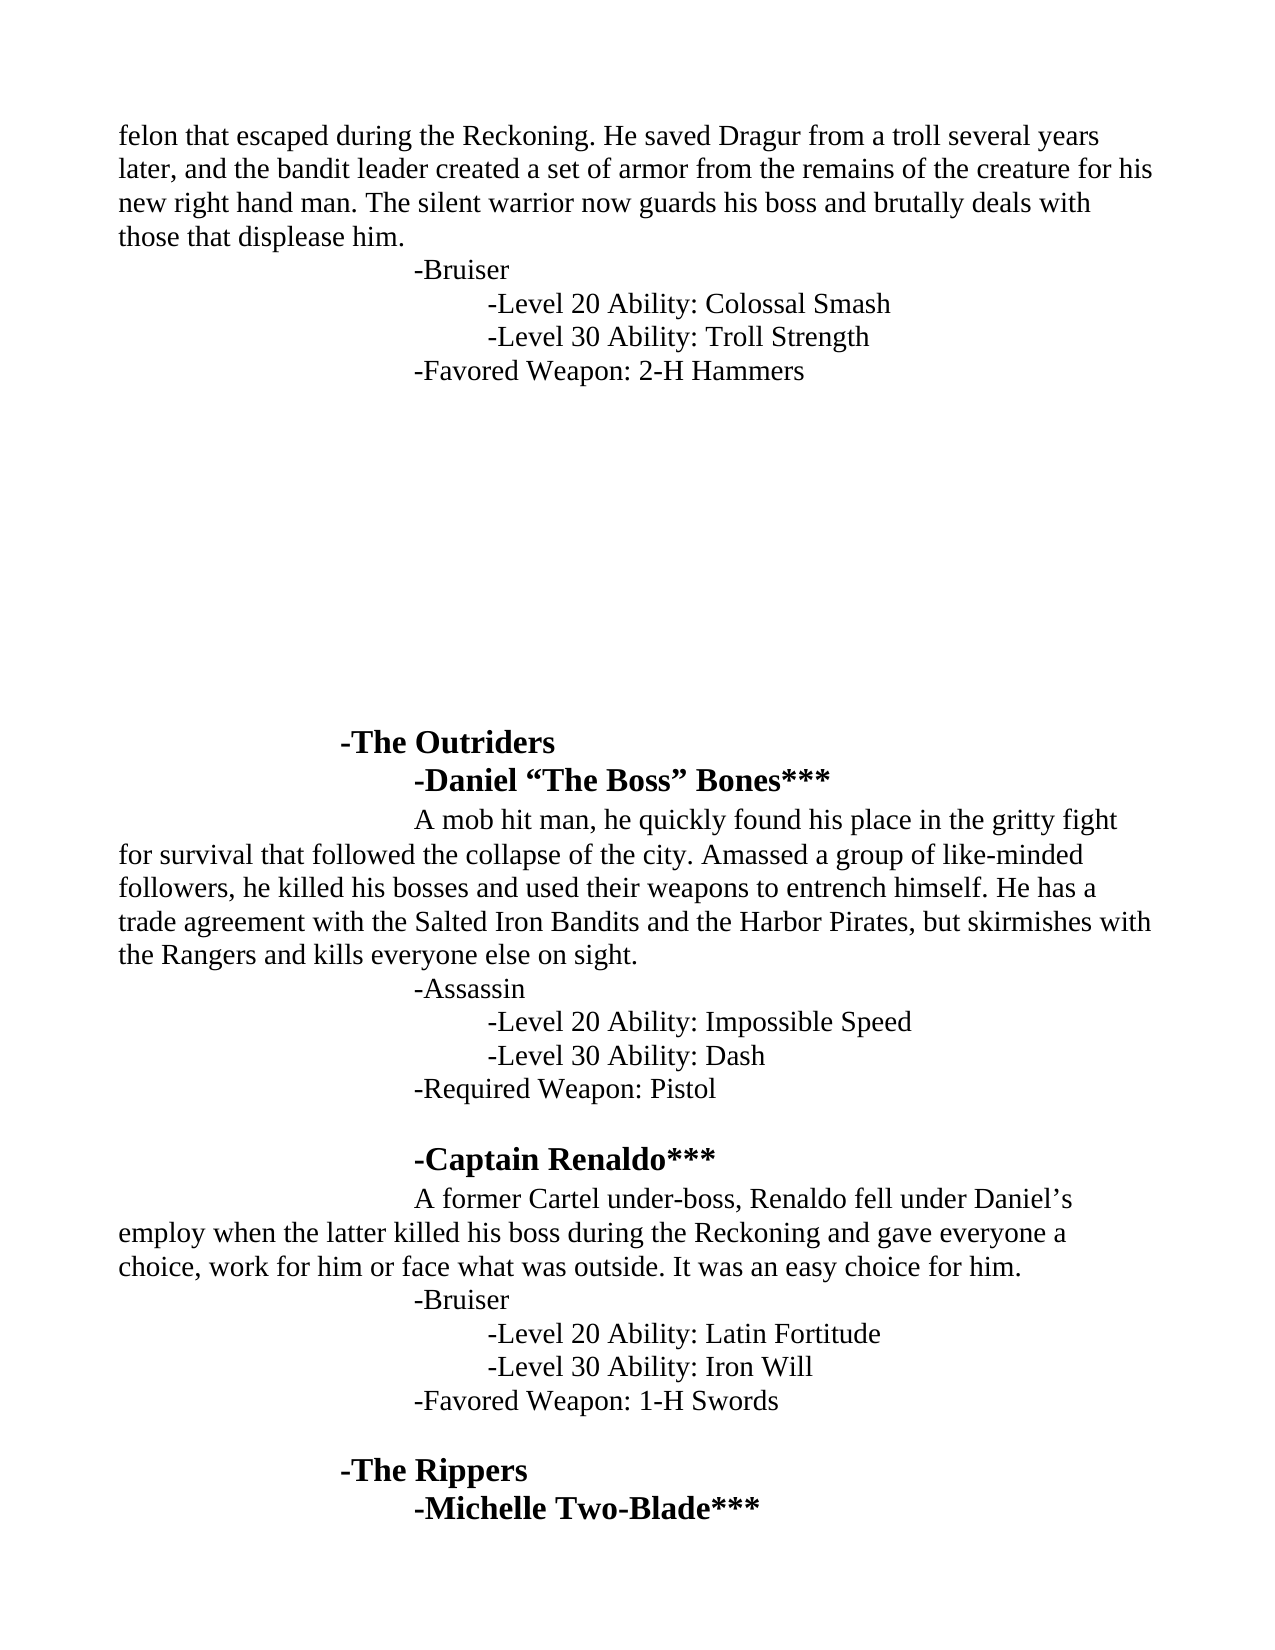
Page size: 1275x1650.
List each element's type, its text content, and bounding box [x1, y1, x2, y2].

text -Required Weapon: Pistol [118, 1072, 1157, 1105]
text A former Cartel under-boss, Renaldo fell under Daniel’s employ when the latter killed his boss during the Reckoning and gave everyone a choice, work for him or face what was outside. It was an easy choice for him. [118, 1177, 1157, 1282]
text -Michelle Two-Blade*** [118, 1488, 1157, 1527]
text -Daniel “The Boss” Bones*** [118, 760, 1157, 798]
text felon that escaped during the Reckoning. He saved Dragur from a troll several years later, and the bandit leader created a set of armor from the remains of the creature for his new right hand man. The silent warrior now guards his boss and brutally deals with those that displease him. [118, 118, 1157, 252]
text -Level 20 Ability: Colossal Smash [118, 286, 1157, 319]
text -Level 30 Ability: Dash [118, 1038, 1157, 1072]
text -Captain Renaldo*** [118, 1139, 1157, 1177]
text -The Rippers [118, 1450, 1157, 1488]
text -Assassin [118, 971, 1157, 1004]
text -Bruiser [118, 1282, 1157, 1316]
text -Favored Weapon: 2-H Hammers [118, 353, 1157, 386]
text -Level 30 Ability: Troll Strength [118, 319, 1157, 353]
text -Favored Weapon: 1-H Swords [118, 1383, 1157, 1417]
text -Level 20 Ability: Impossible Speed [118, 1004, 1157, 1038]
text -Level 20 Ability: Latin Fortitude [118, 1316, 1157, 1349]
text -Bruiser [118, 252, 1157, 286]
text -The Outriders [118, 722, 1157, 760]
text A mob hit man, he quickly found his place in the gritty fight for survival that followed the collapse of the city. Amassed a group of like-minded followers, he killed his bosses and used their weapons to entrench himself. He has a trade agreement with the Salted Iron Bandits and the Harbor Pirates, but skirmishes with the Rangers and kills everyone else on sight. [118, 798, 1157, 971]
text -Level 30 Ability: Iron Will [118, 1349, 1157, 1383]
